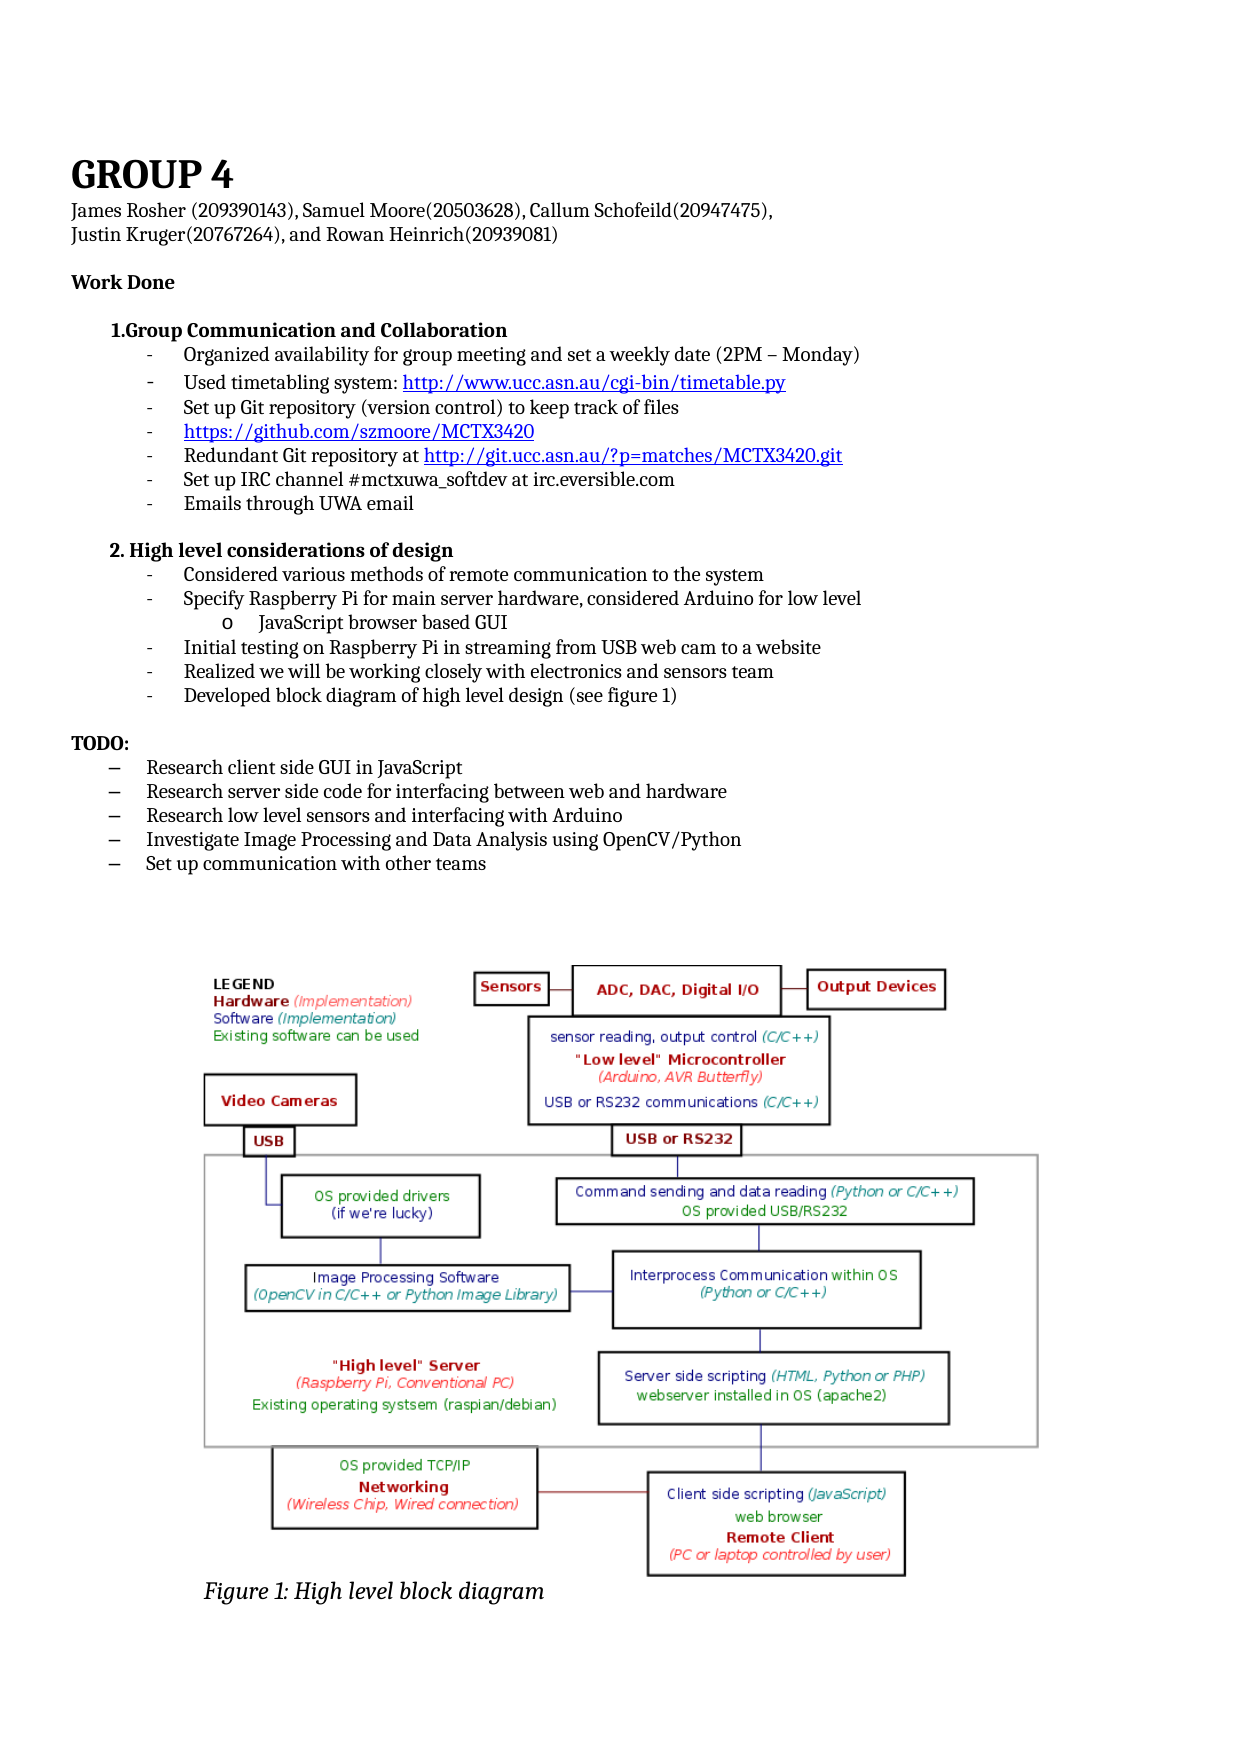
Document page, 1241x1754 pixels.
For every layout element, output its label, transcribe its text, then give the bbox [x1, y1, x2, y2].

list Organized availability for group meeting and set a weekly date (2PM – Monday) [146, 343, 1163, 367]
list Realized we will be working closely with electronics and sensors team [146, 660, 1163, 684]
text 2. High level considerations of design [71, 539, 1163, 563]
list Developed block diagram of high level design (see figure 1) [146, 684, 1163, 708]
text 1.Group Communication and Collaboration [71, 319, 1163, 343]
list Investigate Image Processing and Data Analysis using OpenCV/Python [109, 828, 1163, 852]
text Work Done [71, 271, 1163, 295]
list Considered various methods of remote communication to the system [146, 563, 1163, 587]
list Figure 1: High level block diagram [203, 1577, 1039, 1606]
list Redundant Git repository at http://git.ucc.asn.au/?p=matches/MCTX3420.git [146, 443, 1163, 467]
list Set up IRC channel #mctxuwa_softdev at irc.eversible.com [146, 467, 1163, 491]
list Research server side code for interfacing between web and hardware [109, 780, 1163, 804]
list Emails through UWA email [146, 491, 1163, 515]
text GROUP 4 [71, 151, 1163, 199]
list Research client side GUI in JavaScript [109, 756, 1163, 780]
list Set up Git repository (version control) to keep track of files [146, 395, 1163, 419]
list Used timetabling system: http://www.ucc.asn.au/cgi-bin/timetable.py [146, 367, 1163, 395]
text Justin Kruger(20767264), and Rowan Heinrich(20939081) [71, 223, 1163, 247]
list Research low level sensors and interfacing with Arduino [109, 804, 1163, 828]
list Specify Raspberry Pi for main server hardware, considered Arduino for low level [146, 587, 1163, 611]
list JavaScript browser based GUI [221, 611, 1163, 636]
list Set up communication with other teams [109, 852, 1163, 876]
list TODO: [71, 732, 1163, 756]
list Initial testing on Raspberry Pi in streaming from USB web cam to a website [146, 636, 1163, 660]
picture [203, 965, 1039, 1577]
list https://github.com/szmoore/MCTX3420 [146, 419, 1163, 443]
text James Rosher (209390143), Samuel Moore(20503628), Callum Schofeild(20947475), [71, 199, 1163, 223]
